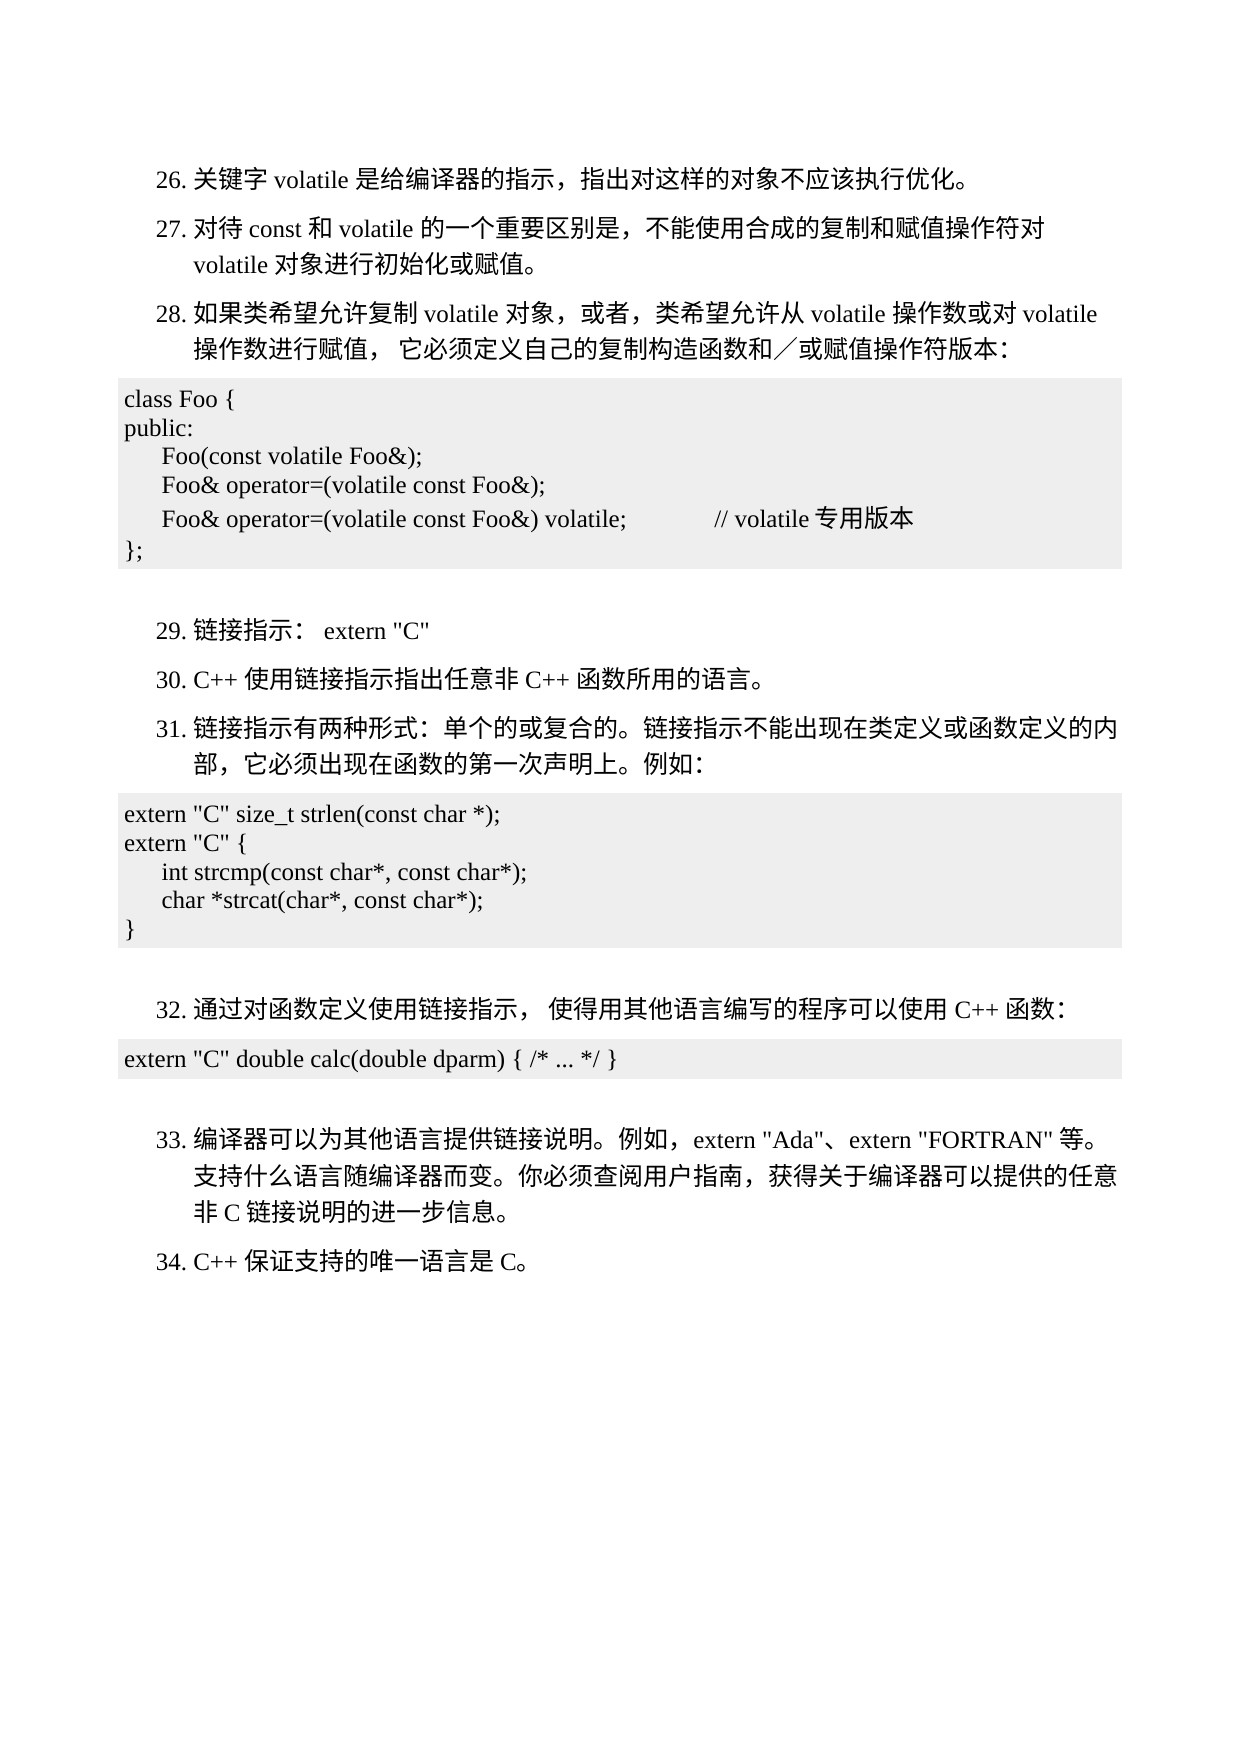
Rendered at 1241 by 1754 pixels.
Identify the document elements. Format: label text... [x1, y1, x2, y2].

table_header extern "C" size_t strlen(const char *); extern "C" { int strcmp(const char*, const char*); char *strcat(char*, const char*); } [118, 793, 1122, 948]
list 通过对函数定义使用链接指示， 使得用其他语言编写的程序可以使用 C++ 函数： [156, 990, 1122, 1026]
list C++ 保证支持的唯一语言是 C。 [156, 1241, 1122, 1277]
list 关键字 volatile 是给编译器的指示，指出对这样的对象不应该执行优化。 [156, 159, 1122, 196]
table_header extern "C" double calc(double dparm) { /* ... */ } [118, 1039, 1122, 1079]
list 链接指示： extern "C" [156, 611, 1122, 647]
list 链接指示有两种形式：单个的或复合的。链接指示不能出现在类定义或函数定义的内部，它必须出现在函数的第一次声明上。例如： [156, 708, 1122, 781]
list 对待 const 和 volatile 的一个重要区别是，不能使用合成的复制和赋值操作符对 volatile 对象进行初始化或赋值。 [156, 208, 1122, 281]
list 如果类希望允许复制 volatile 对象，或者，类希望允许从 volatile 操作数或对 volatile 操作数进行赋值， 它必须定义自己的复制构造函数和／或赋值操作符版本： [156, 293, 1122, 366]
list C++ 使用链接指示指出任意非 C++ 函数所用的语言。 [156, 659, 1122, 696]
table_header class Foo { public: Foo(const volatile Foo&); Foo& operator=(volatile const Foo&); Foo& operator=(volatile const Foo&) volatile; // volatile专用版本 }; [118, 378, 1122, 569]
list 编译器可以为其他语言提供链接说明。例如，extern "Ada"、extern "FORTRAN" 等。支持什么语言随编译器而变。你必须查阅用户指南，获得关于编译器可以提供的任意非 C 链接说明的进一步信息。 [156, 1120, 1122, 1229]
